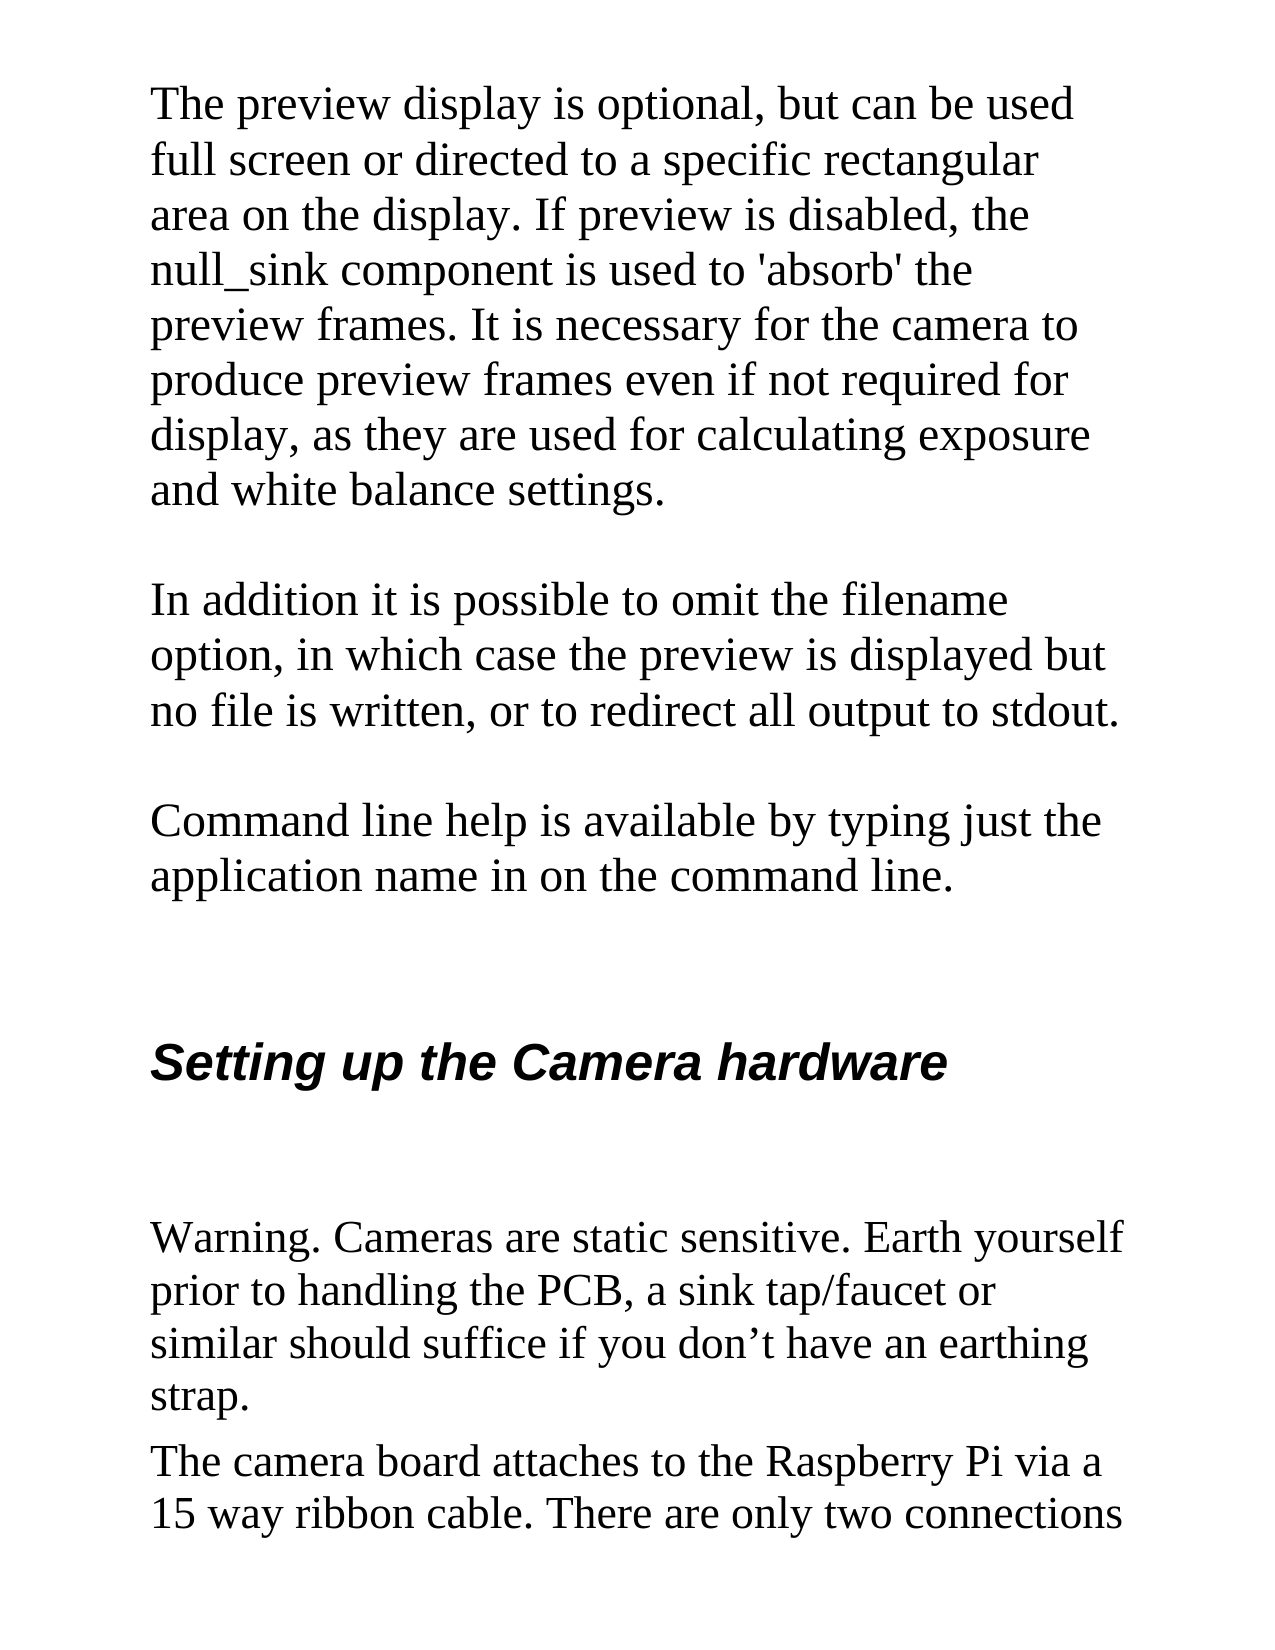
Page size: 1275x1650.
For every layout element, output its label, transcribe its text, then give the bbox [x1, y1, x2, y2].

text The preview display is optional, but can be used full screen or directed to a specific rectangular area on the display. If preview is disabled, the null_sink component is used to 'absorb' the preview frames. It is necessary for the camera to produce preview frames even if not required for display, as they are used for calculating exposure and white balance settings. [150, 75, 1125, 516]
text Command line help is available by typing just the application name in on the command line. [150, 791, 1125, 902]
text Setting up the Camera hardware [150, 1032, 1125, 1092]
text In addition it is possible to omit the filename option, in which case the preview is displayed but no file is written, or to redirect all output to stdout. [150, 571, 1125, 736]
text Warning. Cameras are static sensitive. Earth yourself prior to handling the PCB, a sink tap/faucet or similar should suffice if you don’t have an earthing strap. [150, 1210, 1125, 1421]
text The camera board attaches to the Raspberry Pi via a 15 way ribbon cable. There are only two connections [150, 1433, 1125, 1538]
